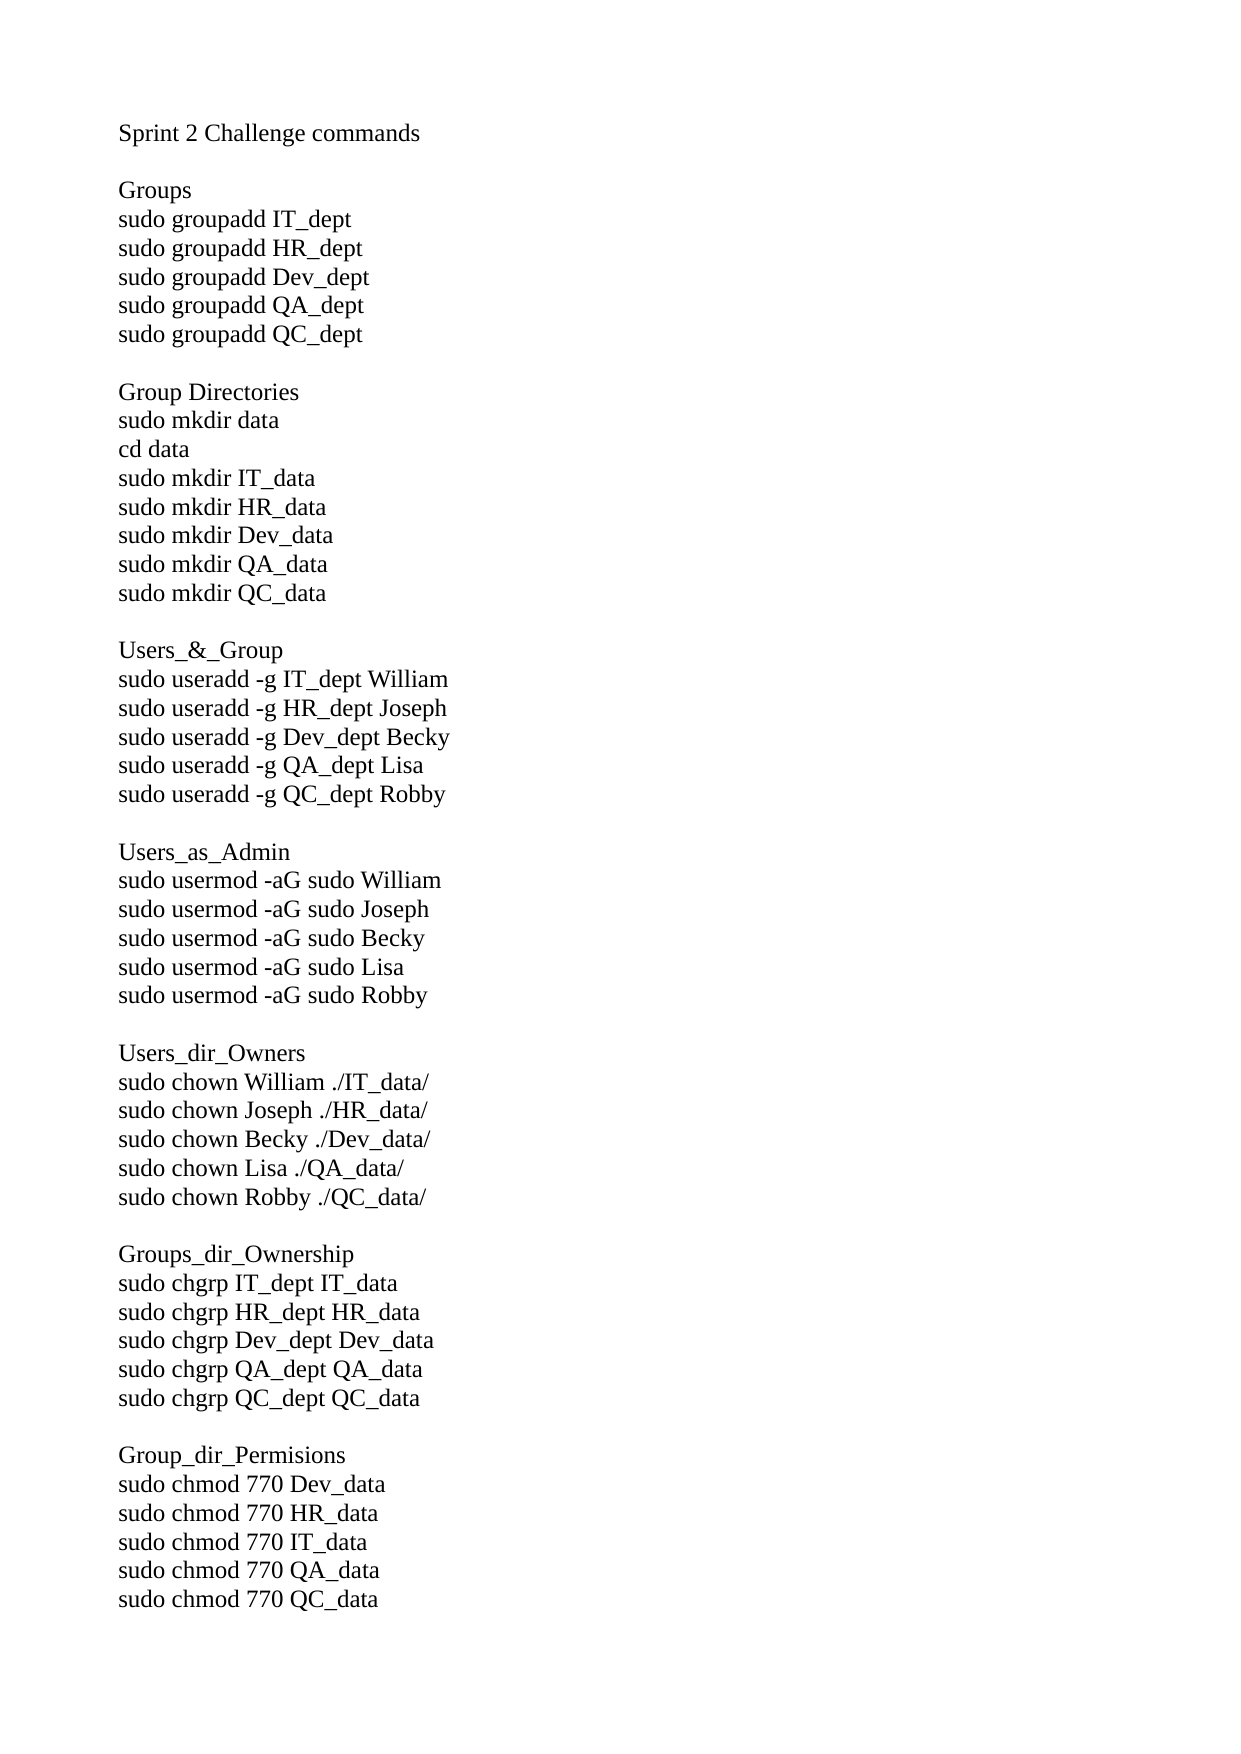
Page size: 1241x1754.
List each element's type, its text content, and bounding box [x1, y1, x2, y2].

text sudo usermod -aG sudo Lisa [118, 952, 1122, 981]
text sudo chown Robby ./QC_data/ [118, 1182, 1122, 1211]
text sudo usermod -aG sudo Becky [118, 923, 1122, 952]
text sudo groupadd QC_dept [118, 319, 1122, 348]
text sudo chgrp HR_dept HR_data [118, 1297, 1122, 1326]
text sudo chmod 770 HR_data [118, 1498, 1122, 1527]
text sudo chmod 770 IT_data [118, 1527, 1122, 1556]
text sudo groupadd HR_dept [118, 233, 1122, 262]
text sudo mkdir Dev_data [118, 521, 1122, 549]
text sudo useradd -g Dev_dept Becky [118, 722, 1122, 751]
text sudo useradd -g IT_dept William [118, 664, 1122, 693]
text sudo usermod -aG sudo Robby [118, 981, 1122, 1009]
text sudo chown Joseph ./HR_data/ [118, 1096, 1122, 1124]
text Group_dir_Permisions [118, 1441, 1122, 1469]
text sudo chown William ./IT_data/ [118, 1067, 1122, 1096]
text sudo chgrp QA_dept QA_data [118, 1354, 1122, 1383]
text sudo chown Lisa ./QA_data/ [118, 1153, 1122, 1182]
text sudo groupadd QA_dept [118, 291, 1122, 319]
text sudo chmod 770 Dev_data [118, 1469, 1122, 1498]
text sudo mkdir QA_data [118, 549, 1122, 578]
text sudo useradd -g HR_dept Joseph [118, 693, 1122, 722]
text sudo usermod -aG sudo Joseph [118, 894, 1122, 923]
text Groups_dir_Ownership [118, 1239, 1122, 1268]
text sudo chown Becky ./Dev_data/ [118, 1124, 1122, 1153]
text Users_&_Group [118, 636, 1122, 664]
text sudo mkdir data [118, 406, 1122, 434]
text Sprint 2 Challenge commands [118, 118, 1122, 147]
text Users_as_Admin [118, 837, 1122, 866]
text sudo chmod 770 QA_data [118, 1556, 1122, 1584]
text sudo chmod 770 QC_data [118, 1584, 1122, 1613]
text Users_dir_Owners [118, 1038, 1122, 1067]
text sudo chgrp Dev_dept Dev_data [118, 1326, 1122, 1354]
text Group Directories [118, 377, 1122, 406]
text sudo chgrp QC_dept QC_data [118, 1383, 1122, 1412]
text sudo mkdir QC_data [118, 578, 1122, 607]
text sudo useradd -g QA_dept Lisa [118, 751, 1122, 779]
text sudo usermod -aG sudo William [118, 866, 1122, 894]
text sudo chgrp IT_dept IT_data [118, 1268, 1122, 1297]
text sudo groupadd IT_dept [118, 204, 1122, 233]
text sudo mkdir IT_data [118, 463, 1122, 492]
text sudo useradd -g QC_dept Robby [118, 779, 1122, 808]
text cd data [118, 434, 1122, 463]
text sudo groupadd Dev_dept [118, 262, 1122, 291]
text sudo mkdir HR_data [118, 492, 1122, 521]
text Groups [118, 176, 1122, 204]
